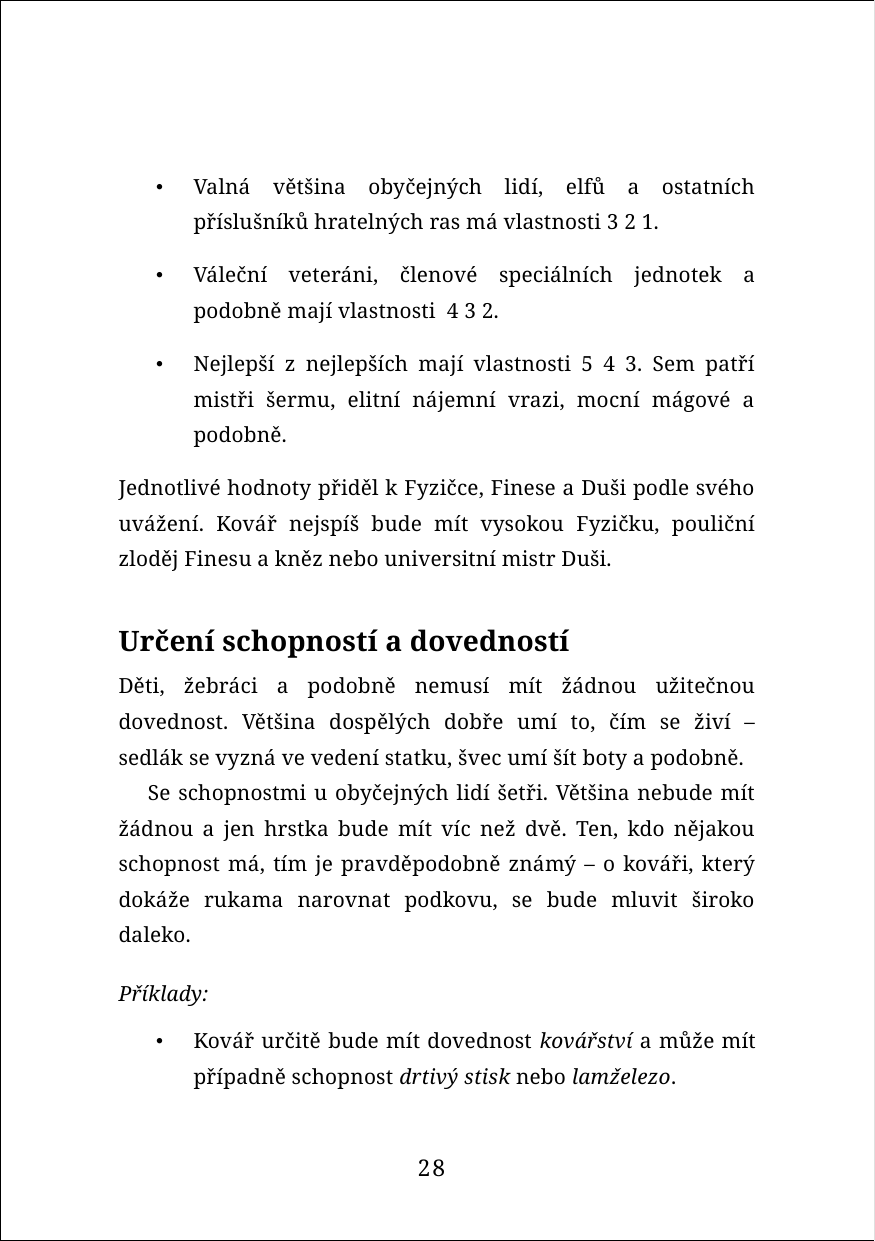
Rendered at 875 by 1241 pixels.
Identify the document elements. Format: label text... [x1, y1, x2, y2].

text Děti, žebráci a podobně nemusí mít žádnou užitečnou dovednost. Většina dospělých dobře umí to, čím se živí – sedlák se vyzná ve vedení statku, švec umí šít boty a podobně. Se schopnostmi u obyčejných lidí šetři. Většina nebude mít žádnou a jen hrstka bude mít víc než dvě. Ten, kdo nějakou schopnost má, tím je pravděpodobně známý – o kováři, který dokáže rukama narovnat podkovu, se bude mluvit široko daleko. [118, 672, 756, 949]
list Nejlepší z nejlepších mají vlastnosti 5 4 3. Sem patří mistři šermu, elitní nájemní vrazi, mocní mágové a podobně. [156, 349, 756, 449]
list Váleční veteráni, členové speciálních jednotek a podobně mají vlastnosti 4 3 2. [156, 261, 756, 324]
text Příklady: [118, 979, 756, 1008]
list Kovář určitě bude mít dovednost kovářství a může mít případně schopnost drtivý stisk nebo lamželezo. [156, 1027, 756, 1091]
text Jednotlivé hodnoty přiděl k Fyzičce, Finese a Duši podle svého uvážení. Kovář nejspíš bude mít vysokou Fyzičku, pouliční zloděj Finesu a kněz nebo universitní mistr Duši. [118, 473, 756, 573]
list Valná většina obyčejných lidí, elfů a ostatních příslušníků hratelných ras má vlastnosti 3 2 1. [156, 172, 756, 236]
subtitle Určení schopností a dovedností [118, 621, 756, 660]
